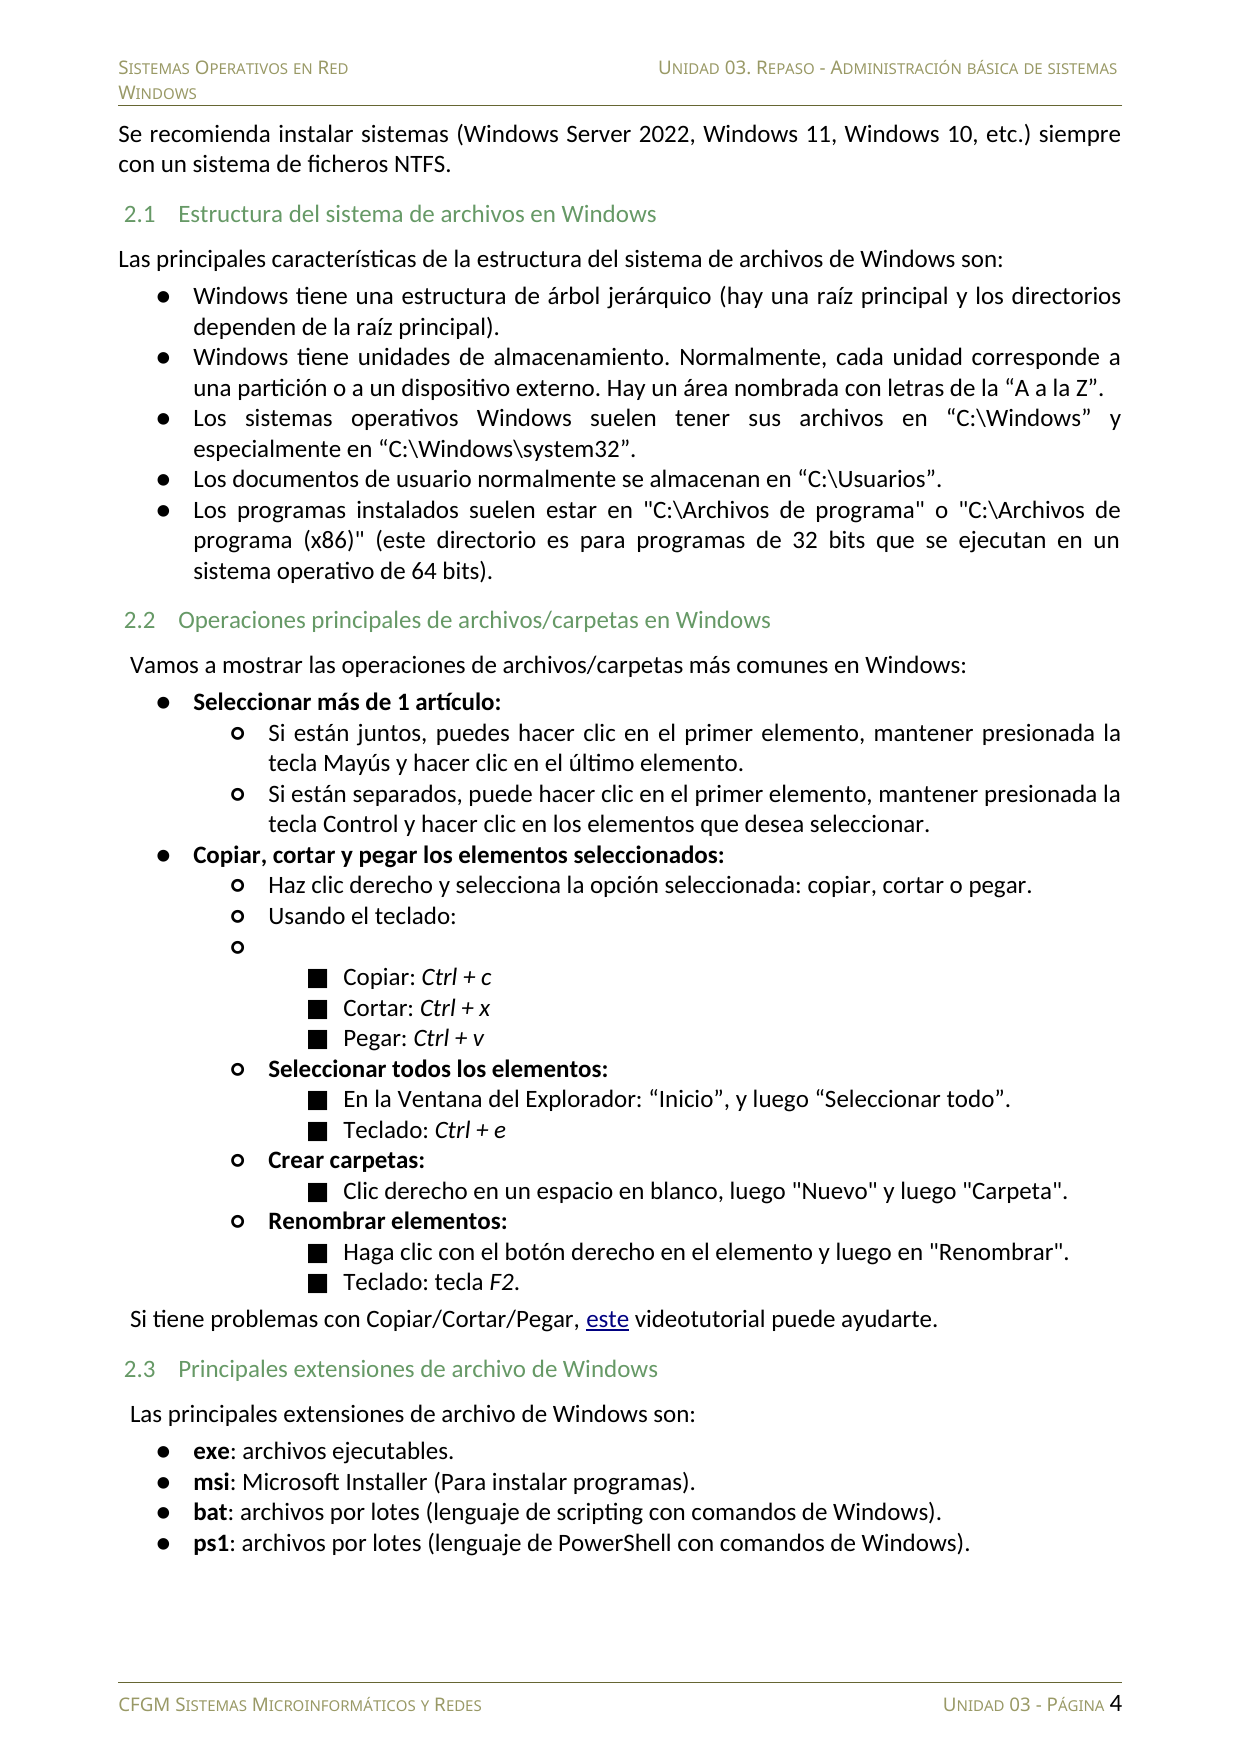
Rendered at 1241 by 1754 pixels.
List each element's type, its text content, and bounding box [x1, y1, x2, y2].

list Haga clic con el botón derecho en el elemento y luego en "Renombrar". [306, 1236, 1122, 1266]
list Windows tiene una estructura de árbol jerárquico (hay una raíz principal y los directorios dependen de la raíz principal). [156, 280, 1122, 341]
list exe: archivos ejecutables. [156, 1435, 1122, 1466]
text Las principales extensiones de archivo de Windows son: [118, 1398, 1122, 1429]
list Cortar: Ctrl + x [306, 992, 1122, 1022]
list Los programas instalados suelen estar en "C:\Archivos de programa" o "C:\Archivos de programa (x86)" (este directorio es para programas de 32 bits que se ejecutan en un sistema operativo de 64 bits). [156, 494, 1122, 585]
subtitle Operaciones principales de archivos/carpetas en Windows [118, 604, 1122, 635]
list Si están separados, puede hacer clic en el primer elemento, mantener presionada la tecla Control y hacer clic en los elementos que desea seleccionar. [231, 778, 1122, 839]
list Copiar: Ctrl + c [306, 961, 1122, 992]
list bat: archivos por lotes (lenguaje de scripting con comandos de Windows). [156, 1496, 1122, 1527]
list Teclado: Ctrl + e [306, 1114, 1122, 1144]
list Crear carpetas: [231, 1144, 1122, 1175]
list Renombrar elementos: [231, 1205, 1122, 1236]
text Se recomienda instalar sistemas (Windows Server 2022, Windows 11, Windows 10, etc.) siempre con un sistema de ficheros NTFS. [118, 118, 1122, 179]
list Haz clic derecho y selecciona la opción seleccionada: copiar, cortar o pegar. [231, 870, 1122, 900]
list Los sistemas operativos Windows suelen tener sus archivos en “C:\Windows” y especialmente en “C:\Windows\system32”. [156, 402, 1122, 463]
text Las principales características de la estructura del sistema de archivos de Windows son: [118, 243, 1122, 274]
list Si están juntos, puedes hacer clic en el primer elemento, mantener presionada la tecla Mayús y hacer clic en el último elemento. [231, 717, 1122, 778]
list Clic derecho en un espacio en blanco, luego "Nuevo" y luego "Carpeta". [306, 1175, 1122, 1205]
text Si tiene problemas con Copiar/Cortar/Pegar, este videotutorial puede ayudarte. [118, 1303, 1122, 1334]
list Pegar: Ctrl + v [306, 1022, 1122, 1053]
list Copiar, cortar y pegar los elementos seleccionados: [156, 839, 1122, 870]
list Seleccionar todos los elementos: [231, 1053, 1122, 1083]
list Seleccionar más de 1 artículo: [156, 687, 1122, 717]
list Usando el teclado: [231, 900, 1122, 931]
text Vamos a mostrar las operaciones de archivos/carpetas más comunes en Windows: [118, 649, 1122, 680]
subtitle Estructura del sistema de archivos en Windows [118, 198, 1122, 228]
list msi: Microsoft Installer (Para instalar programas). [156, 1466, 1122, 1496]
list ps1: archivos por lotes (lenguaje de PowerShell con comandos de Windows). [156, 1527, 1122, 1557]
list Los documentos de usuario normalmente se almacenan en “C:\Usuarios”. [156, 463, 1122, 494]
subtitle Principales extensiones de archivo de Windows [118, 1353, 1122, 1383]
list En la Ventana del Explorador: “Inicio”, y luego “Seleccionar todo”. [306, 1083, 1122, 1114]
list Teclado: tecla F2. [306, 1266, 1122, 1297]
list Windows tiene unidades de almacenamiento. Normalmente, cada unidad corresponde a una partición o a un dispositivo externo. Hay un área nombrada con letras de la “A a la Z”. [156, 341, 1122, 402]
